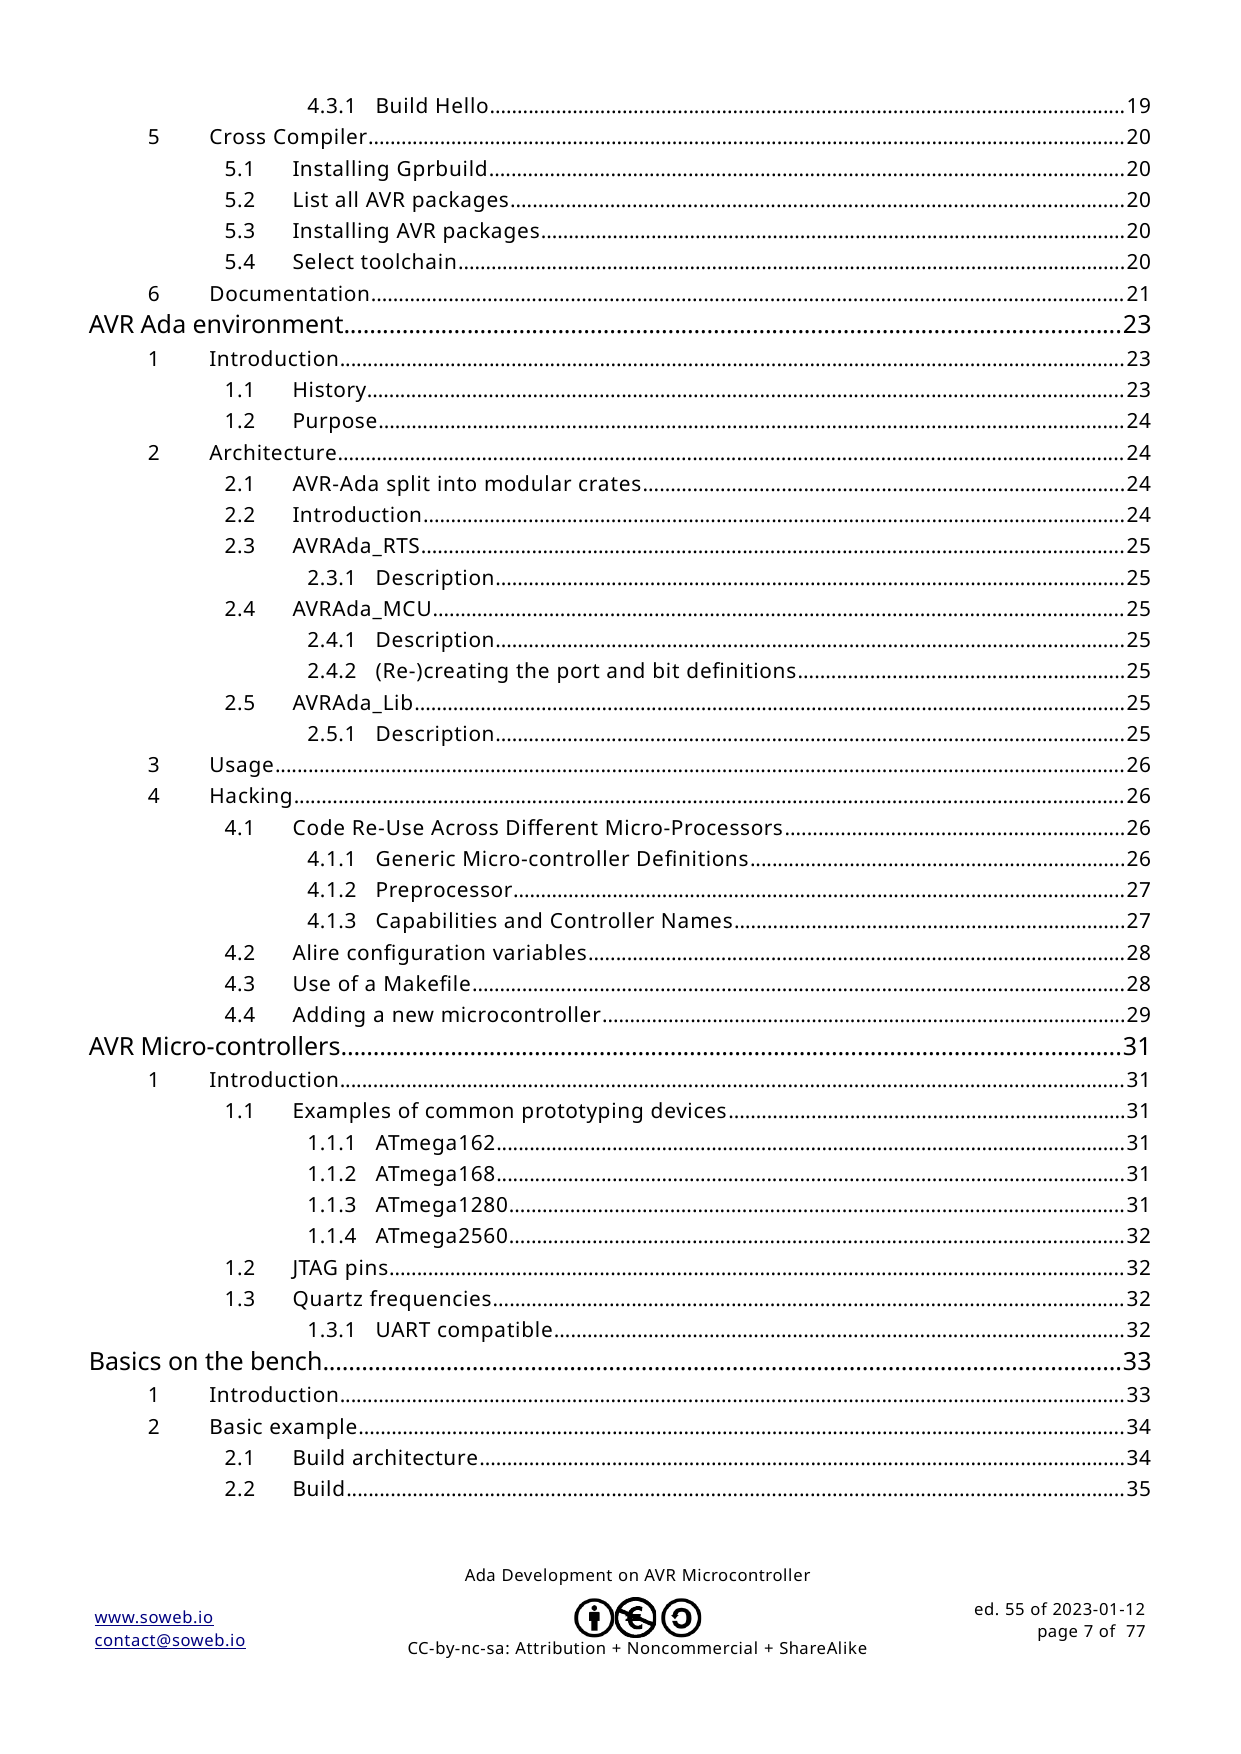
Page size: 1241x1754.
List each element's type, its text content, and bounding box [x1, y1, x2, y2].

text 1.1.1 ATmega162 31 [307, 1125, 1152, 1156]
text 1.3.1 UART compatible 32 [307, 1313, 1152, 1344]
text 2.5.1 Description 25 [307, 716, 1152, 747]
text 1.1.2 ATmega168 31 [307, 1156, 1152, 1188]
text 4.1.1 Generic Micro-controller Definitions 26 [307, 841, 1152, 872]
text 2.5 AVRAda_Lib 25 [224, 685, 1152, 716]
text 4.3.1 Build Hello 19 [307, 88, 1152, 120]
text 6 Documentation 21 [148, 276, 1152, 307]
text 1.1 Examples of common prototyping devices 31 [224, 1094, 1152, 1125]
text 2 Basic example 34 [148, 1409, 1152, 1440]
text 1 Introduction 33 [148, 1378, 1152, 1409]
text 2.1 Build architecture 34 [224, 1440, 1152, 1472]
text 4.1 Code Re-Use Across Different Micro-Processors 26 [224, 810, 1152, 841]
text 4.1.3 Capabilities and Controller Names 27 [307, 904, 1152, 935]
text AVR Ada environment 23 [88, 307, 1152, 341]
text 5.2 List all AVR packages 20 [224, 182, 1152, 213]
picture [660, 1597, 702, 1638]
text 4.2 Alire configuration variables 28 [224, 935, 1152, 966]
text 5.4 Select toolchain 20 [224, 245, 1152, 276]
text 1.1.4 ATmega2560 32 [307, 1219, 1152, 1250]
text 1.3 Quartz frequencies 32 [224, 1281, 1152, 1313]
text 4.4 Adding a new microcontroller 29 [224, 997, 1152, 1029]
text 1.2 JTAG pins 32 [224, 1250, 1152, 1281]
text 1.1.3 ATmega1280 31 [307, 1188, 1152, 1219]
text 5 Cross Compiler 20 [148, 120, 1152, 151]
text 1 Introduction 23 [148, 341, 1152, 372]
text 5.3 Installing AVR packages 20 [224, 213, 1152, 245]
text 2.3 AVRAda_RTS 25 [224, 529, 1152, 560]
text 2.3.1 Description 25 [307, 560, 1152, 591]
text 4.1.2 Preprocessor 27 [307, 872, 1152, 904]
text 2.4.1 Description 25 [307, 622, 1152, 654]
text 2.4.2 (Re-)creating the port and bit definitions 25 [307, 654, 1152, 685]
text Basics on the bench 33 [88, 1344, 1152, 1378]
text 1 Introduction 31 [148, 1063, 1152, 1094]
text 4 Hacking 26 [148, 779, 1152, 810]
text 2.1 AVR-Ada split into modular crates 24 [224, 466, 1152, 497]
text 3 Usage 26 [148, 747, 1152, 779]
text 2.2 Build 35 [224, 1472, 1152, 1503]
picture [573, 1597, 657, 1638]
text 1.2 Purpose 24 [224, 404, 1152, 435]
text 4.3 Use of a Makefile 28 [224, 966, 1152, 997]
text 2.4 AVRAda_MCU 25 [224, 591, 1152, 622]
text AVR Micro-controllers 31 [88, 1029, 1152, 1063]
text 2 Architecture 24 [148, 435, 1152, 466]
text 5.1 Installing Gprbuild 20 [224, 151, 1152, 182]
text 2.2 Introduction 24 [224, 497, 1152, 529]
text 1.1 History 23 [224, 372, 1152, 404]
